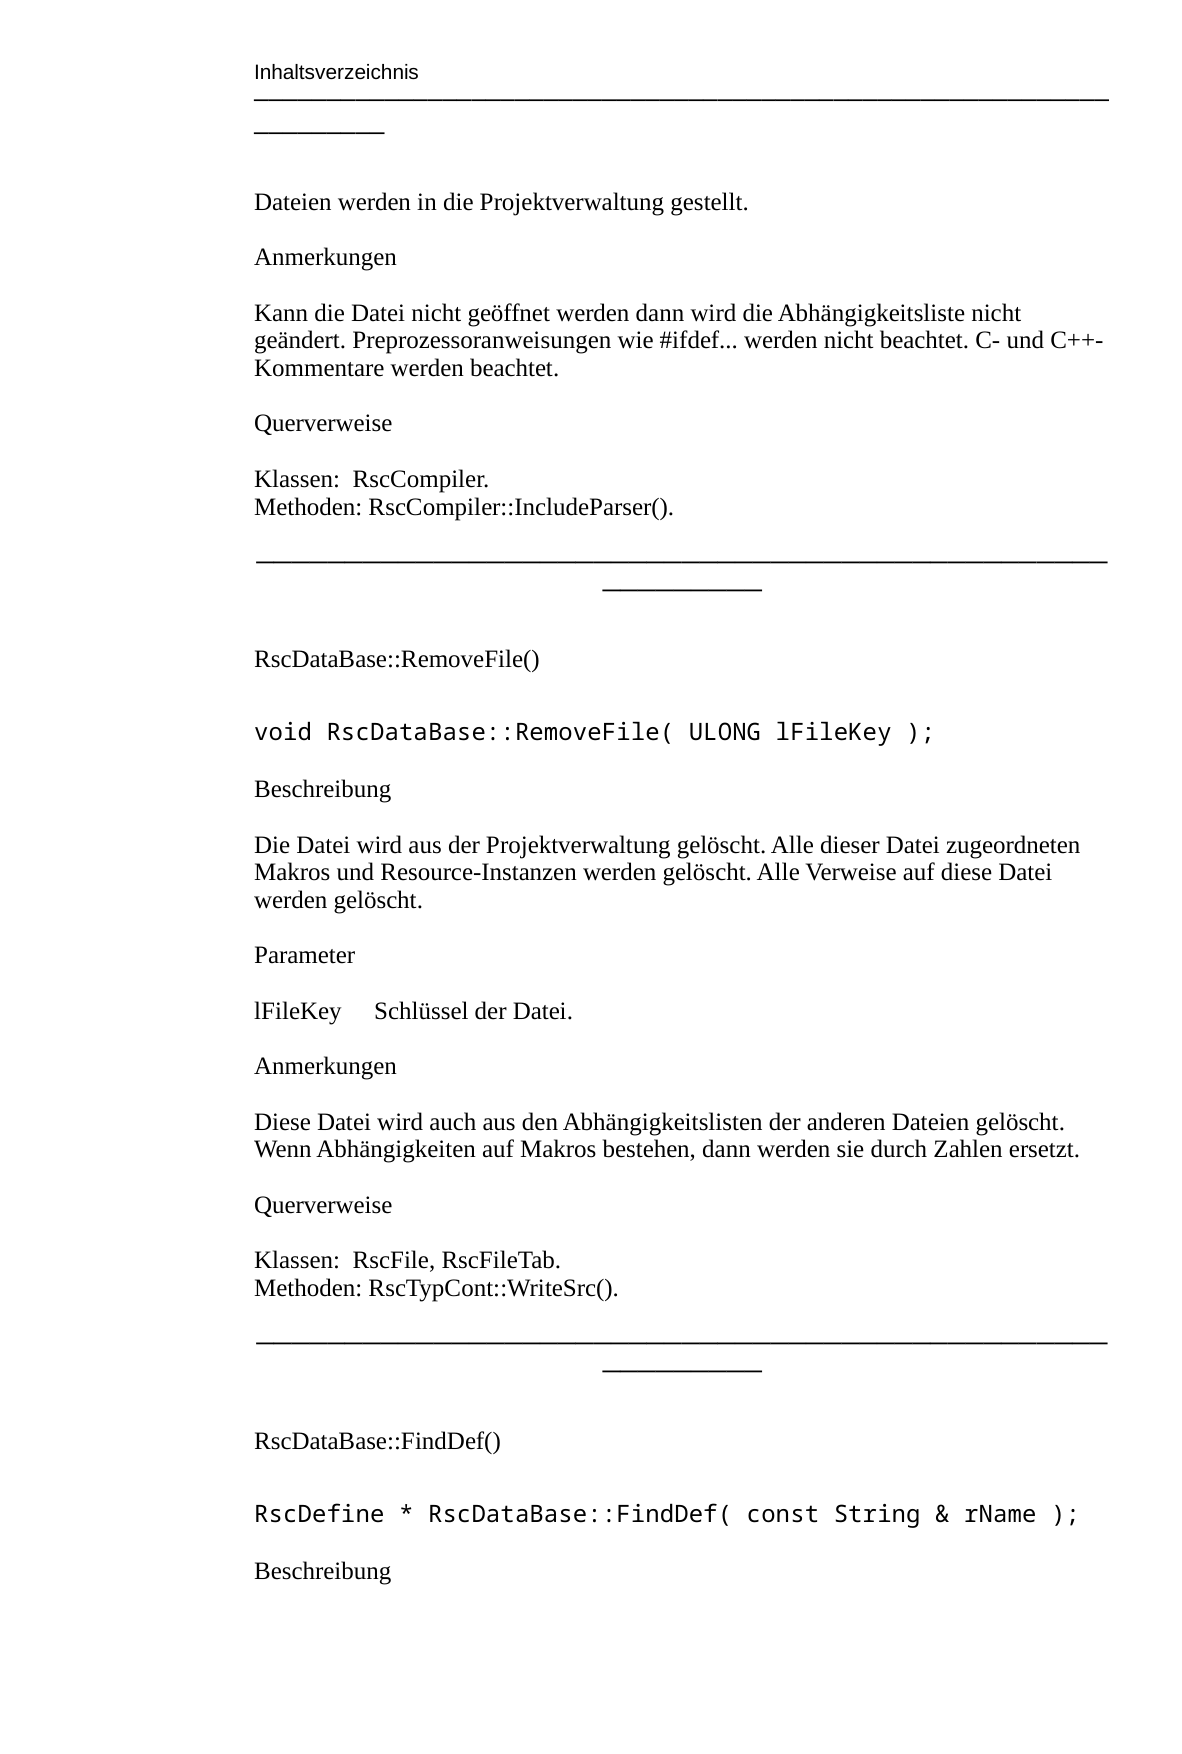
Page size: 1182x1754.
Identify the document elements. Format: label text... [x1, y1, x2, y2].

text Dateien werden in die Projektverwaltung gestellt. [254, 188, 1110, 216]
text Klassen: RscFile, RscFileTab. [254, 1246, 1110, 1274]
text Methoden: RscTypCont::WriteSrc(). [254, 1274, 1110, 1302]
text ───────────────────────────────────────────────────────── [254, 548, 1110, 603]
list RscDefine * RscDataBase::FindDef( const String & rName ); [254, 1496, 1110, 1529]
text Diese Datei wird auch aus den Abhängigkeitslisten der anderen Dateien gelöscht. Wenn Abhängigkeiten auf Makros bestehen, dann werden sie durch Zahlen ersetzt. [254, 1108, 1110, 1163]
text RscDataBase::FindDef() [254, 1427, 1110, 1454]
text Kann die Datei nicht geöffnet werden dann wird die Abhängigkeitsliste nicht geändert. Preprozessoranweisungen wie #ifdef... werden nicht beachtet. C- und C++-Kommentare werden beachtet. [254, 299, 1110, 382]
text Anmerkungen [254, 1052, 1110, 1080]
text RscDataBase::RemoveFile() [254, 645, 1110, 673]
text Klassen: RscCompiler. [254, 465, 1110, 493]
text lFileKey Schlüssel der Datei. [254, 997, 1110, 1025]
text Beschreibung [254, 1557, 1110, 1584]
list void RscDataBase::RemoveFile( ULONG lFileKey ); [254, 715, 1110, 748]
text Parameter [254, 942, 1110, 969]
text Querverweise [254, 409, 1110, 437]
text Methoden: RscCompiler::IncludeParser(). [254, 493, 1110, 520]
text ───────────────────────────────────────────────────────── [254, 1329, 1110, 1385]
text Die Datei wird aus der Projektverwaltung gelöscht. Alle dieser Datei zugeordneten Makros und Resource-Instanzen werden gelöscht. Alle Verweise auf diese Datei werden gelöscht. [254, 831, 1110, 914]
text Querverweise [254, 1191, 1110, 1219]
text Beschreibung [254, 775, 1110, 803]
text Anmerkungen [254, 243, 1110, 271]
